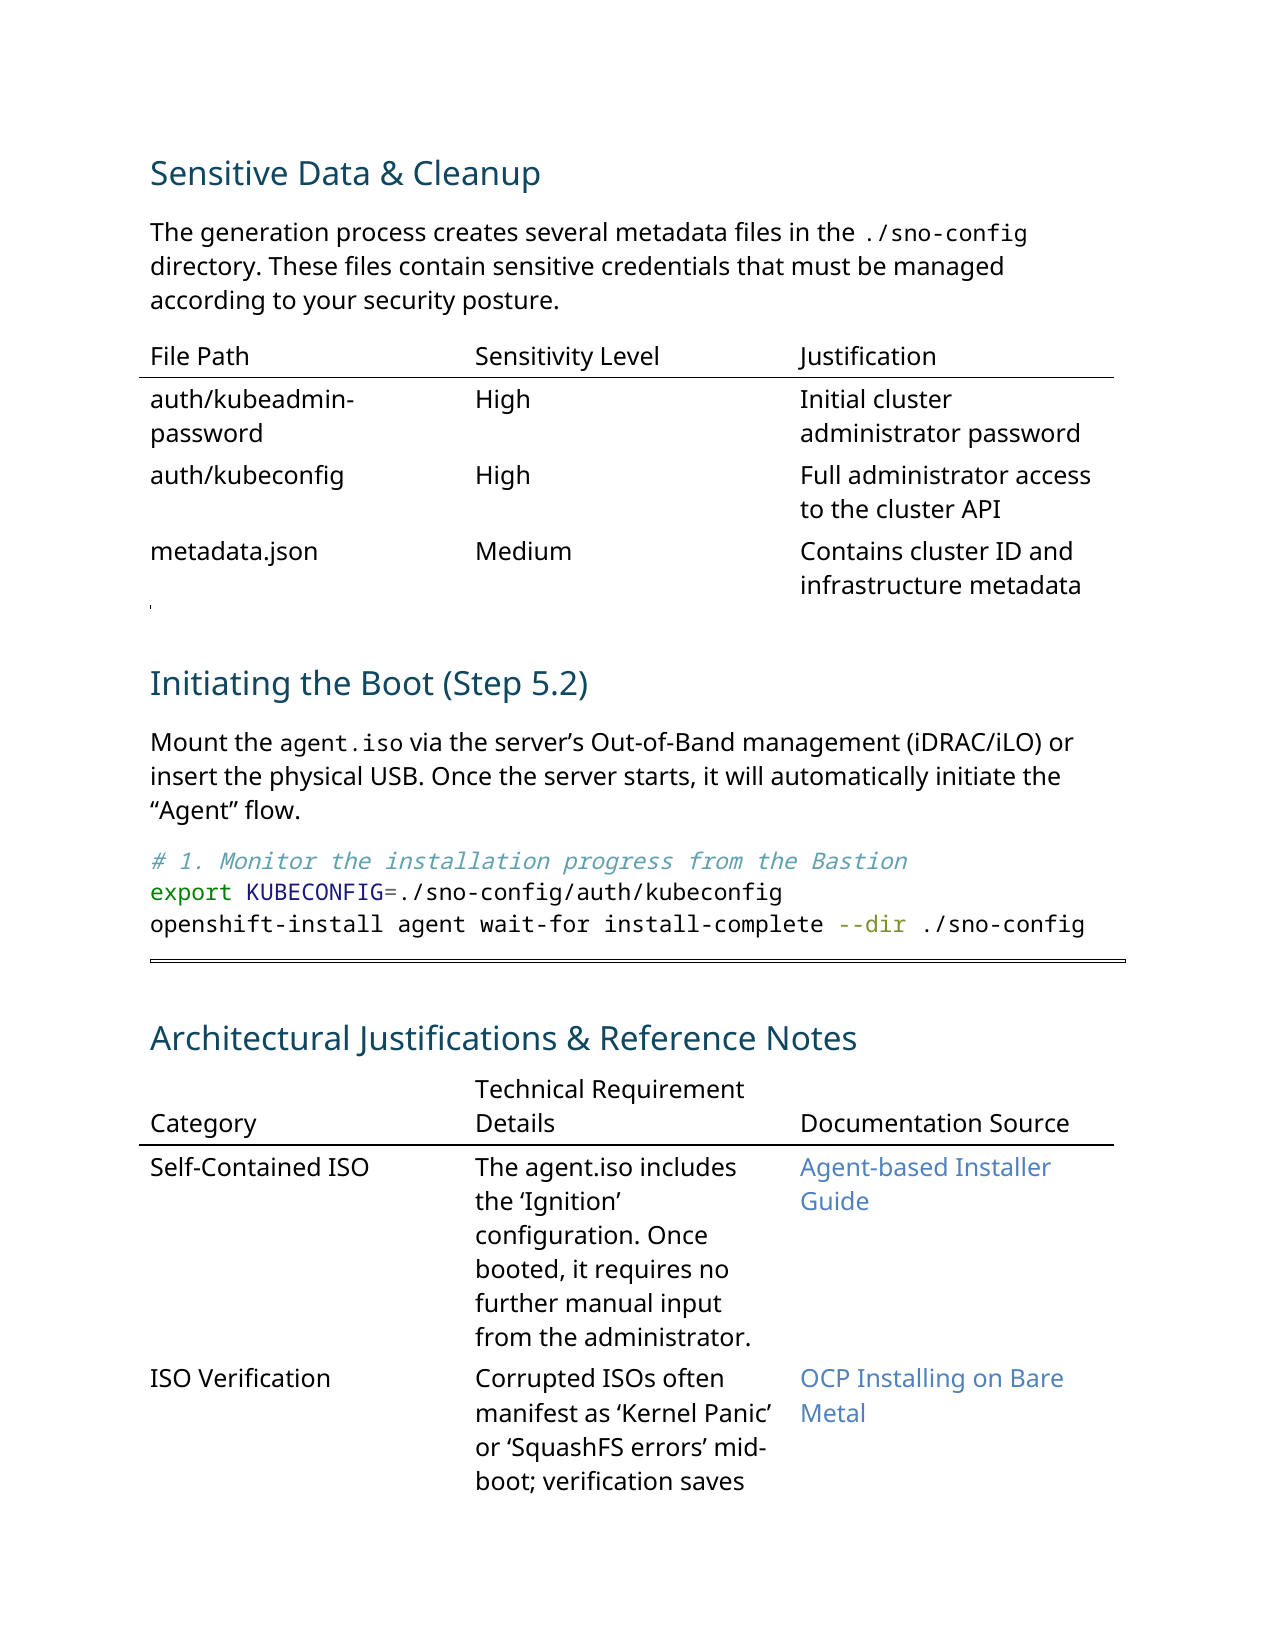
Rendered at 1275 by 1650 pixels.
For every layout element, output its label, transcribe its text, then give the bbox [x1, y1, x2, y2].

table_cell metadata.json [139, 530, 464, 605]
table_cell Self-Contained ISO [139, 1146, 464, 1357]
table_cell OCP Installing on Bare Metal [789, 1358, 1114, 1497]
table_cell Corrupted ISOs often manifest as ‘Kernel Panic’ or ‘SquashFS errors’ mid-boot; verification saves [464, 1358, 789, 1497]
table_cell Initial cluster administrator password [789, 378, 1114, 454]
table_cell auth/kubeconfig [139, 454, 464, 529]
text # 1. Monitor the installation progress from the Bastion export KUBECONFIG=./sno-config/auth/kubeconfig openshift-install agent wait-for install-complete --dir ./sno-config [150, 845, 1125, 939]
table_cell Full administrator access to the cluster API [789, 454, 1114, 529]
table_cell Agent-based Installer Guide [789, 1146, 1114, 1357]
table_header Sensitivity Level [464, 335, 789, 377]
text The generation process creates several metadata files in the ./sno-config directory. These files contain sensitive credentials that must be managed according to your security posture. [150, 214, 1125, 316]
table_cell Medium [464, 530, 789, 605]
table_header Documentation Source [789, 1068, 1114, 1144]
text Mount the agent.iso via the server’s Out-of-Band management (iDRAC/iLO) or insert the physical USB. Once the server starts, it will automatically initiate the “Agent” flow. [150, 724, 1125, 826]
table_header Category [139, 1068, 464, 1144]
subtitle Sensitive Data & Cleanup [150, 150, 1125, 195]
table_cell Contains cluster ID and infrastructure metadata [789, 530, 1114, 605]
subtitle Initiating the Boot (Step 5.2) [150, 660, 1125, 705]
table_header File Path [139, 335, 464, 377]
table_header Technical Requirement Details [464, 1068, 789, 1144]
table_cell High [464, 454, 789, 529]
table_cell auth/kubeadmin-password [139, 378, 464, 454]
table_cell The agent.iso includes the ‘Ignition’ configuration. Once booted, it requires no further manual input from the administrator. [464, 1146, 789, 1357]
subtitle Architectural Justifications & Reference Notes [150, 1014, 1125, 1060]
table_cell ISO Verification [139, 1358, 464, 1497]
table_cell High [464, 378, 789, 454]
table_header Justification [789, 335, 1114, 377]
